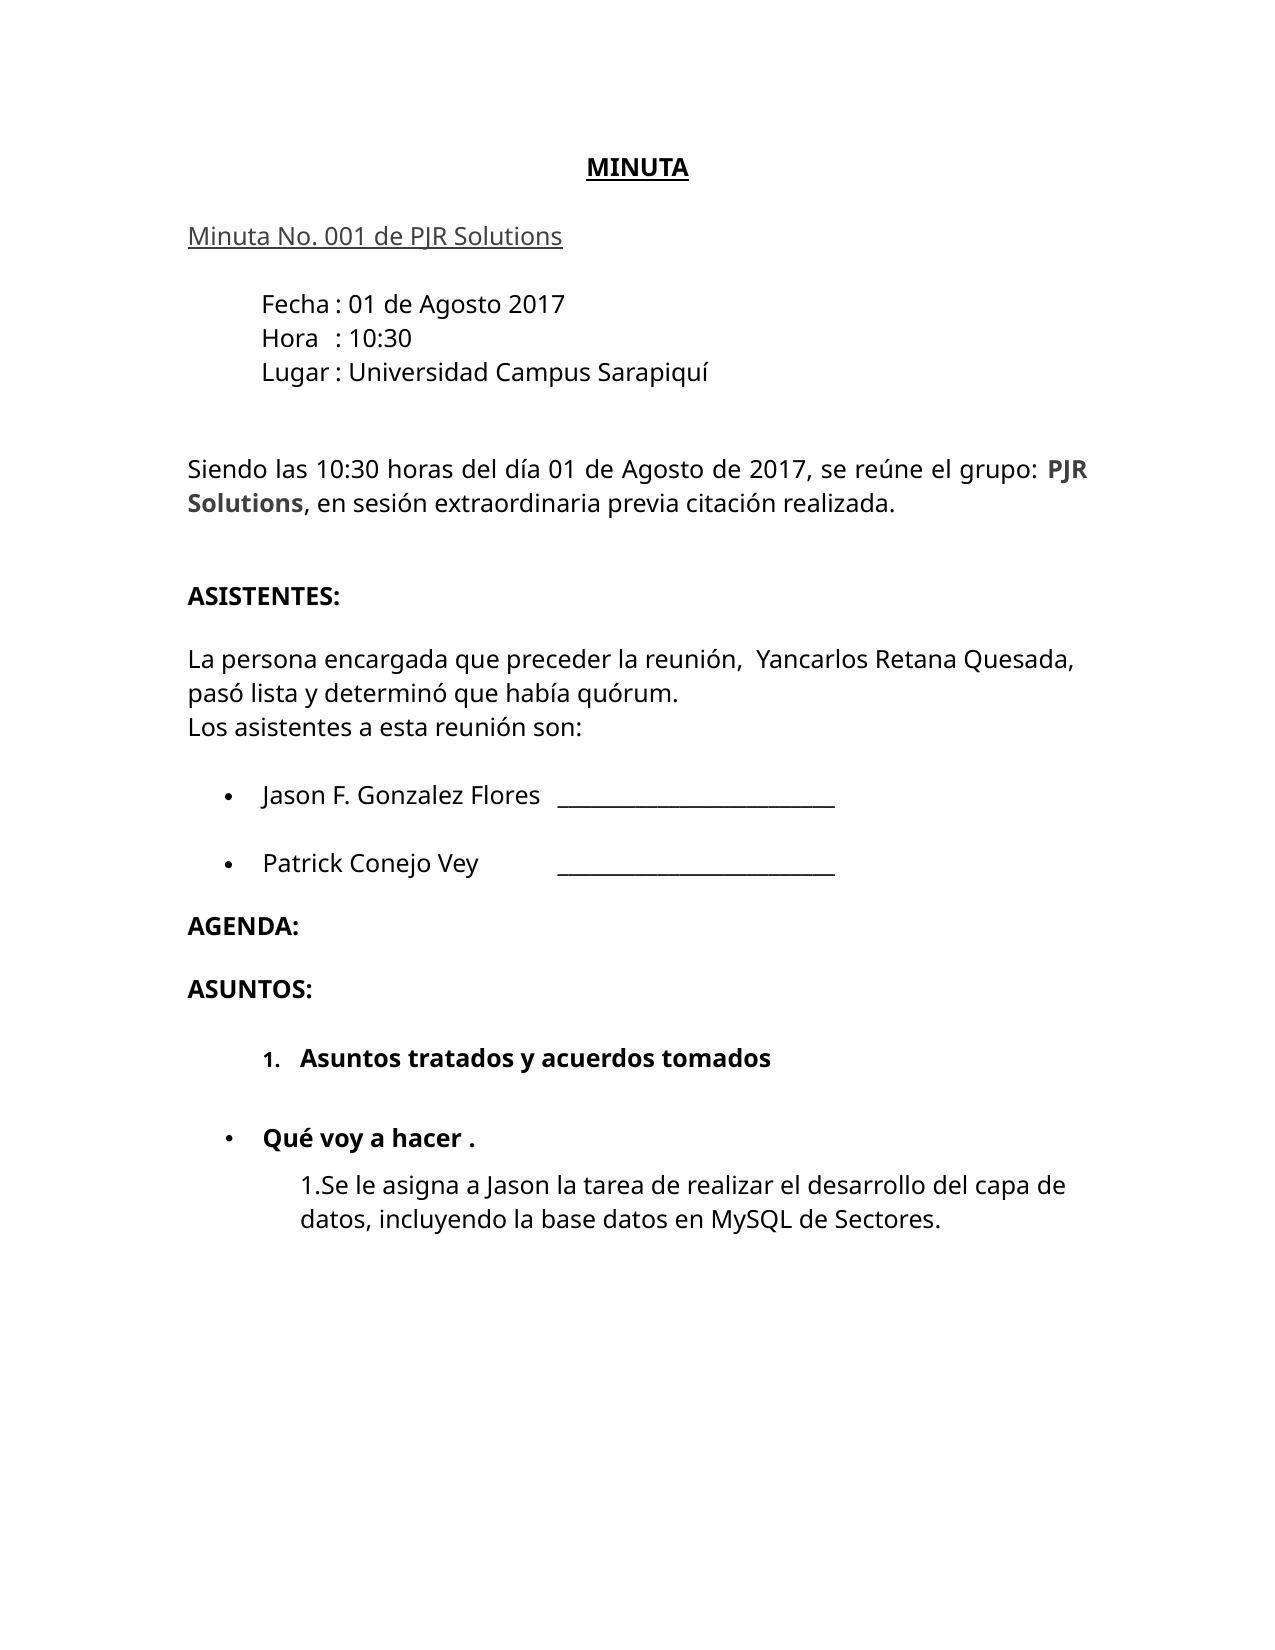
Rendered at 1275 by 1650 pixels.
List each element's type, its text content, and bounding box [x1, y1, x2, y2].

list Jason F. Gonzalez Flores _________________________ [225, 778, 1087, 812]
list Asuntos tratados y acuerdos tomados [262, 1040, 1087, 1074]
text ASUNTOS: [187, 972, 1087, 1006]
list Patrick Conejo Vey _________________________ [225, 846, 1087, 880]
text AGENDA: [187, 909, 1087, 943]
text Fecha : 01 de Agosto 2017 [187, 286, 1087, 320]
text 1.Se le asigna a Jason la tarea de realizar el desarrollo del capa de datos, incluyendo la base datos en MySQL de Sectores. [300, 1167, 1087, 1236]
text MINUTA [187, 150, 1087, 184]
text ASISTENTES: [187, 578, 1087, 612]
text Minuta No. 001 de PJR Solutions [187, 218, 1087, 252]
text La persona encargada que preceder la reunión, Yancarlos Retana Quesada, pasó lista y determinó que había quórum. [187, 641, 1087, 709]
text Siendo las 10:30 horas del día 01 de Agosto de 2017, se reúne el grupo: PJR Solutions, en sesión extraordinaria previa citación realizada. [187, 452, 1087, 520]
list Qué voy a hacer . [225, 1121, 1087, 1155]
text Hora : 10:30 [187, 320, 1087, 354]
text Lugar : Universidad Campus Sarapiquí [187, 354, 1087, 388]
text Los asistentes a esta reunión son: [187, 709, 1087, 743]
